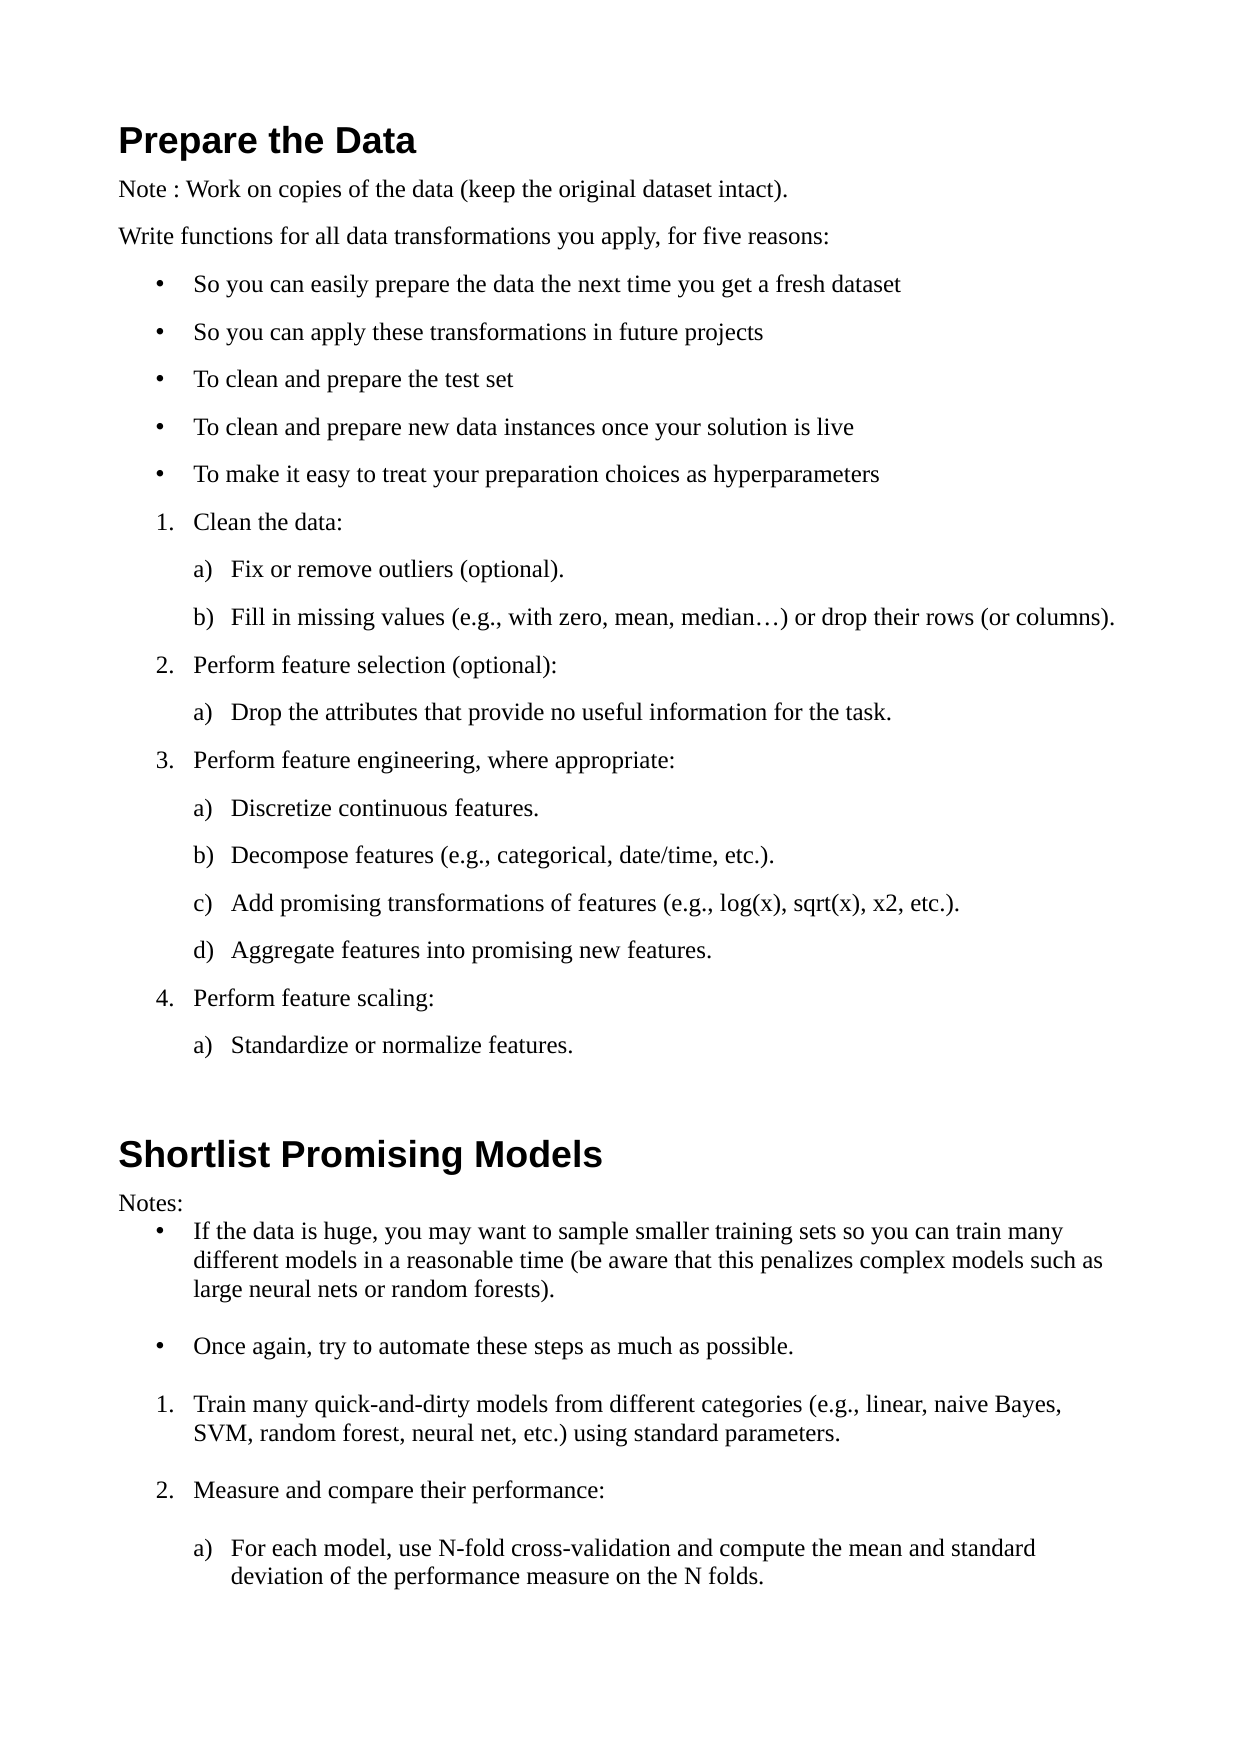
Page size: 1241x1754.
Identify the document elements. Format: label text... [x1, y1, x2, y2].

list Clean the data: [156, 507, 1122, 536]
subtitle Prepare the Data [118, 118, 1122, 161]
text Note : Work on copies of the data (keep the original dataset intact). [118, 174, 1122, 202]
list Measure and compare their performance: [156, 1475, 1122, 1504]
list To clean and prepare the test set [156, 364, 1122, 393]
list Standardize or normalize features. [193, 1031, 1122, 1059]
text Notes: [118, 1188, 1122, 1216]
list Fill in missing values (e.g., with zero, mean, median…​) or drop their rows (or columns). [193, 602, 1122, 631]
list Perform feature engineering, where appropriate: [156, 745, 1122, 774]
list Fix or remove outliers (optional). [193, 554, 1122, 583]
list So you can easily prepare the data the next time you get a fresh dataset [156, 269, 1122, 298]
list Perform feature scaling: [156, 983, 1122, 1012]
list Perform feature selection (optional): [156, 650, 1122, 678]
text Write functions for all data transformations you apply, for five reasons: [118, 221, 1122, 250]
list To make it easy to treat your preparation choices as hyperparameters [156, 459, 1122, 488]
list Decompose features (e.g., categorical, date/time, etc.). [193, 840, 1122, 869]
list Aggregate features into promising new features. [193, 935, 1122, 964]
list Once again, try to automate these steps as much as possible. [156, 1331, 1122, 1360]
list Add promising transformations of features (e.g., log(x), sqrt(x), x2, etc.). [193, 888, 1122, 917]
list For each model, use N-fold cross-validation and compute the mean and standard deviation of the performance measure on the N folds. [193, 1533, 1122, 1590]
list If the data is huge, you may want to sample smaller training sets so you can train many different models in a reasonable time (be aware that this penalizes complex models such as large neural nets or random forests). [156, 1216, 1122, 1303]
list Discretize continuous features. [193, 793, 1122, 821]
list Train many quick-and-dirty models from different categories (e.g., linear, naive Bayes, SVM, random forest, neural net, etc.) using standard parameters. [156, 1389, 1122, 1446]
list Drop the attributes that provide no useful information for the task. [193, 697, 1122, 726]
subtitle Shortlist Promising Models [118, 1132, 1122, 1175]
list So you can apply these transformations in future projects [156, 317, 1122, 345]
list To clean and prepare new data instances once your solution is live [156, 412, 1122, 441]
